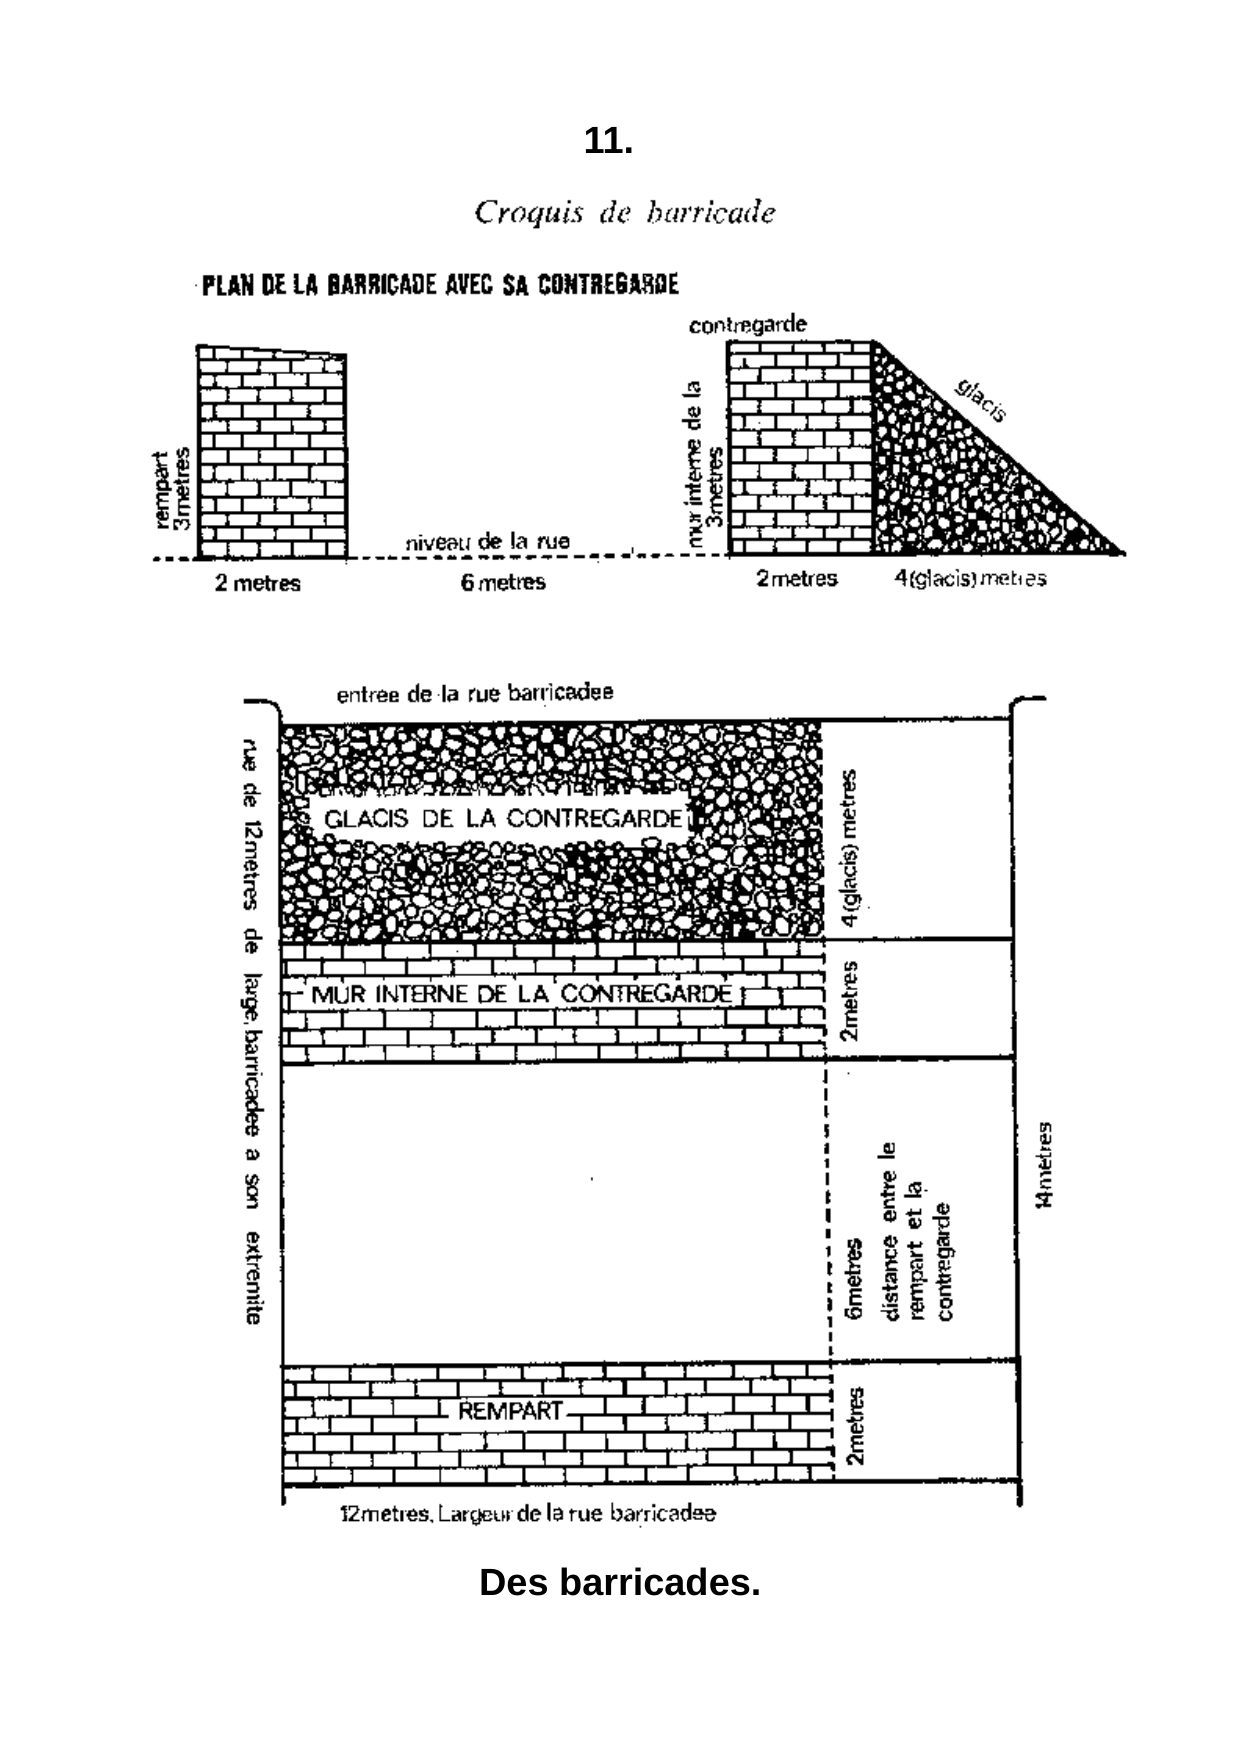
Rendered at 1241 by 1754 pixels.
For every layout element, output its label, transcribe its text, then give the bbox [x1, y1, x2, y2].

subtitle Des barricades. [118, 118, 1122, 1604]
picture [133, 177, 1150, 1545]
